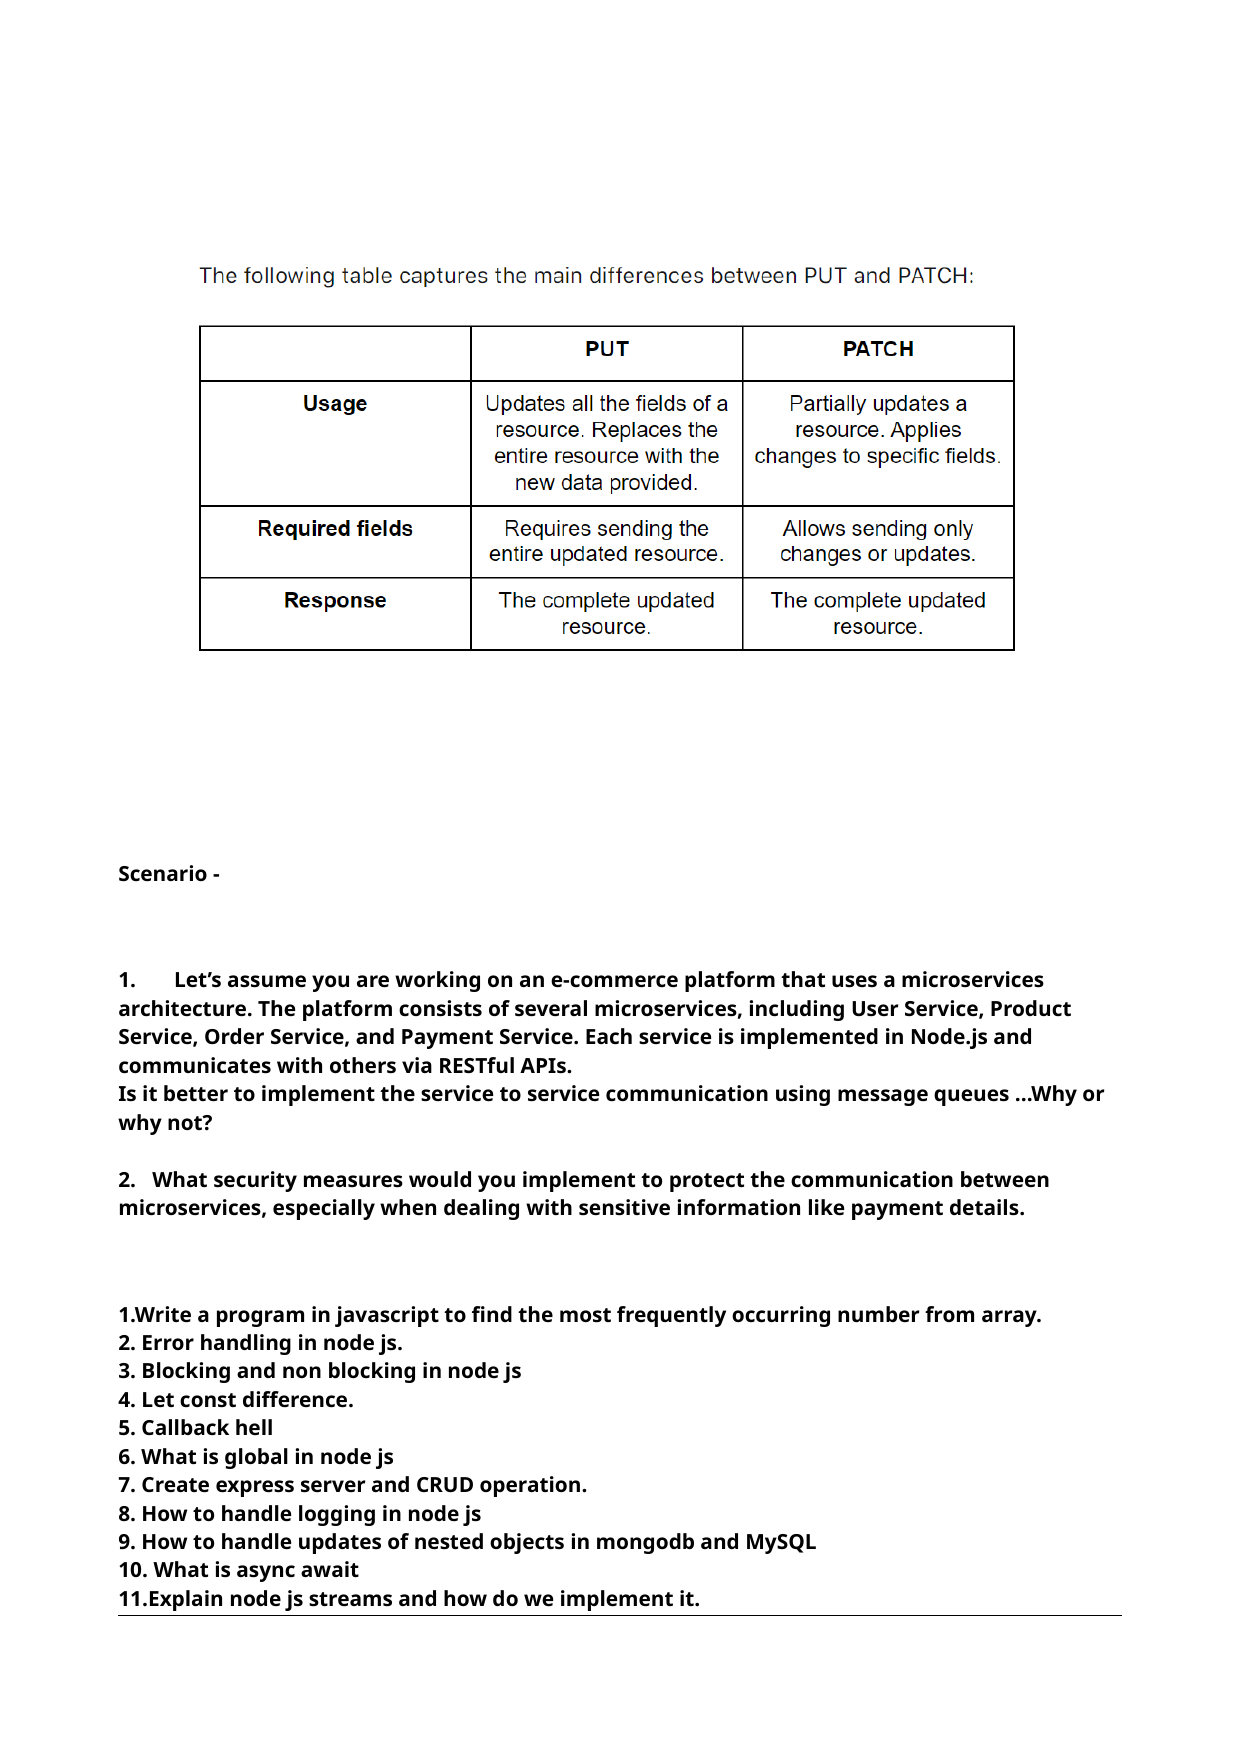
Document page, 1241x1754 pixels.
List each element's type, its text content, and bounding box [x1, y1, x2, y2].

subtitle 1.Write a program in javascript to find the most frequently occurring number from array. 2. Error handling in node js. 3. Blocking and non blocking in node js 4. Let const difference. 5. Callback hell 6. What is global in node js 7. Create express server and CRUD operation. 8. How to handle logging in node js 9. How to handle updates of nested objects in mongodb and MySQL 10. What is async await 11.Explain node js streams and how do we implement it. [118, 1300, 1122, 1615]
subtitle 1. Let’s assume you are working on an e-commerce platform that uses a microservices architecture. The platform consists of several microservices, including User Service, Product Service, Order Service, and Payment Service. Each service is implemented in Node.js and communicates with others via RESTful APIs. Is it better to implement the service to service communication using message queues ...Why or why not? 2. What security measures would you implement to protect the communication between microservices, especially when dealing with sensitive information like payment details. [118, 966, 1122, 1222]
subtitle Scenario - [118, 859, 1122, 887]
